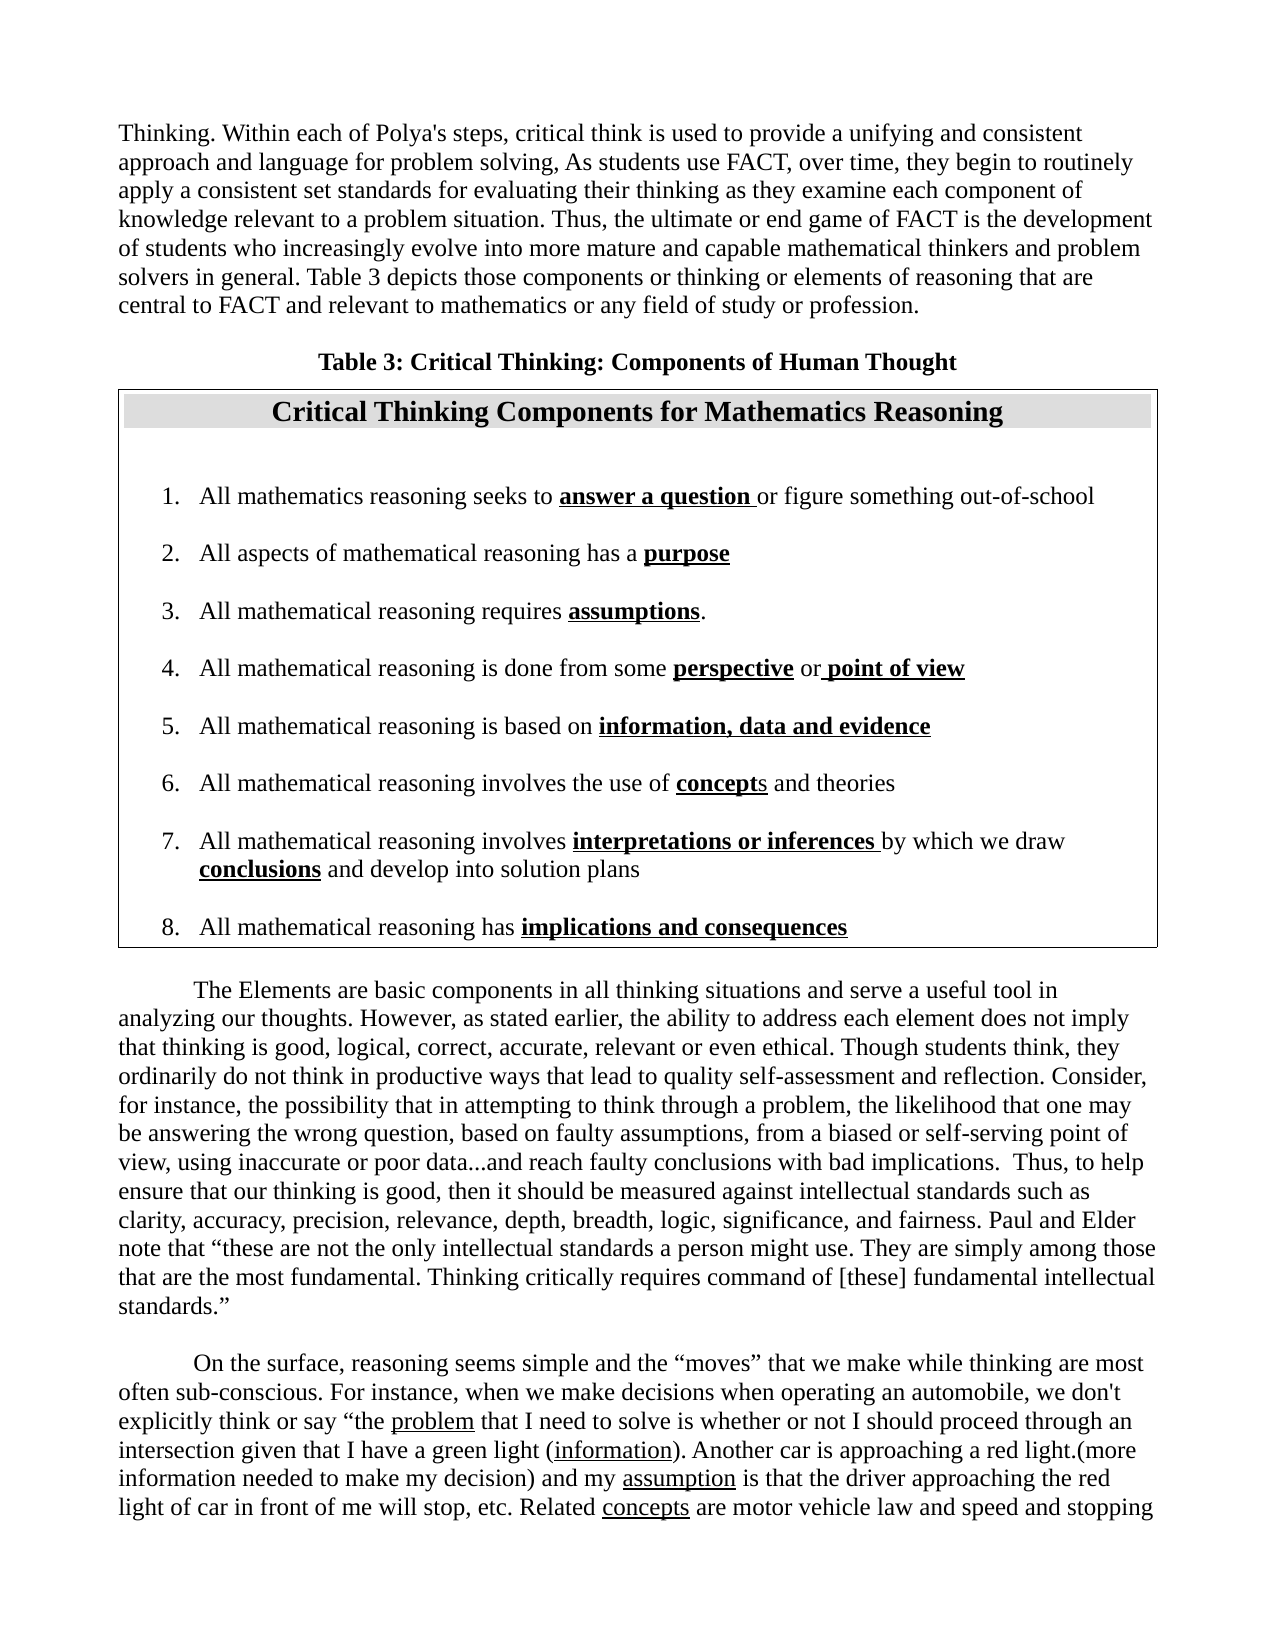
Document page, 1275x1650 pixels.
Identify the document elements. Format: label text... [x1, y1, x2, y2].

text Table 3: Critical Thinking: Components of Human Thought [118, 347, 1157, 376]
table_cell All mathematics reasoning seeks to answer a question or figure something out-of-school All aspects of mathematical reasoning has a purpose All mathematical reasoning requires assumptions. All mathematical reasoning is done from some perspective or point of view All mathematical reasoning is based on information, data and evidence All mathematical reasoning involves the use of concepts and theories All mathematical reasoning involves interpretations or inferences by which we draw conclusions and develop into solution plans All mathematical reasoning has implications and consequences [119, 446, 1157, 947]
text On the surface, reasoning seems simple and the “moves” that we make while thinking are most often sub-conscious. For instance, when we make decisions when operating an automobile, we don't explicitly think or say “the problem that I need to solve is whether or not I should proceed through an intersection given that I have a green light (information). Another car is approaching a red light.(more information needed to make my decision) and my assumption is that the driver approaching the red light of car in front of me will stop, etc. Related concepts are motor vehicle law and speed and stopping [118, 1348, 1157, 1521]
text The Elements are basic components in all thinking situations and serve a useful tool in analyzing our thoughts. However, as stated earlier, the ability to address each element does not imply that thinking is good, logical, correct, accurate, relevant or even ethical. Though students think, they ordinarily do not think in productive ways that lead to quality self-assessment and reflection. Consider, for instance, the possibility that in attempting to think through a problem, the likelihood that one may be answering the wrong question, based on faulty assumptions, from a biased or self-serving point of view, using inaccurate or poor data...and reach faulty conclusions with bad implications. Thus, to help ensure that our thinking is good, then it should be measured against intellectual standards such as clarity, accuracy, precision, relevance, depth, breadth, logic, significance, and fairness. Paul and Elder note that “these are not the only intellectual standards a person might use. They are simply among those that are the most fundamental. Thinking critically requires command of [these] fundamental intellectual standards.” [118, 975, 1157, 1320]
text Thinking. Within each of Polya's steps, critical think is used to provide a unifying and consistent approach and language for problem solving, As students use FACT, over time, they begin to routinely apply a consistent set standards for evaluating their thinking as they examine each component of knowledge relevant to a problem situation. Thus, the ultimate or end game of FACT is the development of students who increasingly evolve into more mature and capable mathematical thinkers and problem solvers in general. Table 3 depicts those components or thinking or elements of reasoning that are central to FACT and relevant to mathematics or any field of study or profession. [118, 118, 1157, 319]
table_header Critical Thinking Components for Mathematics Reasoning [119, 390, 1157, 446]
